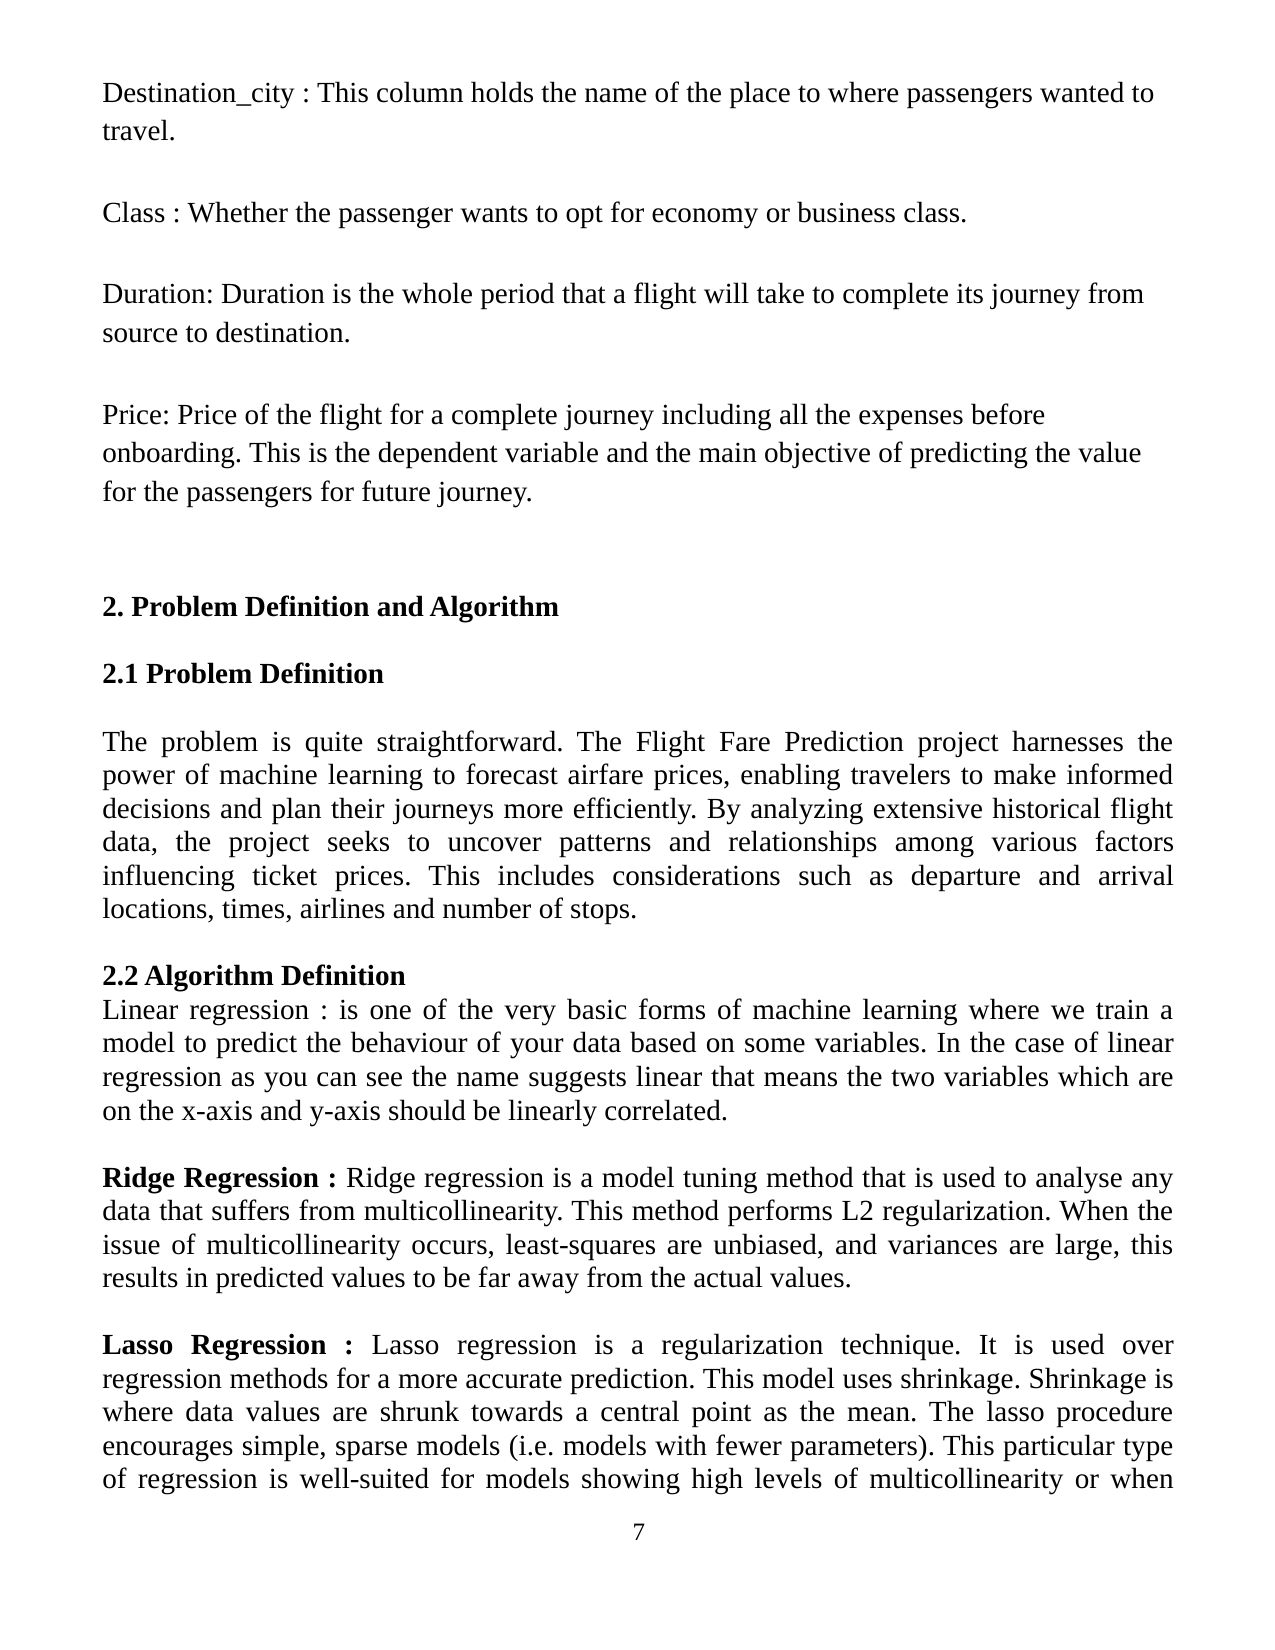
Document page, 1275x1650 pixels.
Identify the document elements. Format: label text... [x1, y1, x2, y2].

text Class : Whether the passenger wants to opt for economy or business class. [102, 195, 1175, 229]
subtitle The problem is quite straightforward. The Flight Fare Prediction project harnesses the power of machine learning to forecast airfare prices, enabling travelers to make informed decisions and plan their journeys more efficiently. By analyzing extensive historical flight data, the project seeks to uncover patterns and relationships among various factors influencing ticket prices. This includes considerations such as departure and arrival locations, times, airlines and number of stops. [102, 724, 1175, 925]
subtitle Lasso Regression : Lasso regression is a regularization technique. It is used over regression methods for a more accurate prediction. This model uses shrinkage. Shrinkage is where data values are shrunk towards a central point as the mean. The lasso procedure encourages simple, sparse models (i.e. models with fewer parameters). This particular type of regression is well-suited for models showing high levels of multicollinearity or when [102, 1327, 1175, 1495]
text Price: Price of the flight for a complete journey including all the expenses before onboarding. This is the dependent variable and the main objective of predicting the value for the passengers for future journey. [102, 397, 1175, 507]
subtitle Ridge Regression : Ridge regression is a model tuning method that is used to analyse any data that suffers from multicollinearity. This method performs L2 regularization. When the issue of multicollinearity occurs, least-squares are unbiased, and variances are large, this results in predicted values to be far away from the actual values. [102, 1160, 1175, 1294]
subtitle 2. Problem Definition and Algorithm [102, 589, 1175, 623]
text Duration: Duration is the whole period that a flight will take to complete its journey from source to destination. [102, 277, 1175, 349]
subtitle Linear regression : is one of the very basic forms of machine learning where we train a model to predict the behaviour of your data based on some variables. In the case of linear regression as you can see the name suggests linear that means the two variables which are on the x-axis and y-axis should be linearly correlated. [102, 992, 1175, 1126]
subtitle 2.1 Problem Definition [102, 657, 1175, 690]
text Destination_city : This column holds the name of the place to where passengers wanted to travel. [102, 75, 1175, 147]
subtitle 2.2 Algorithm Definition [102, 958, 1175, 992]
